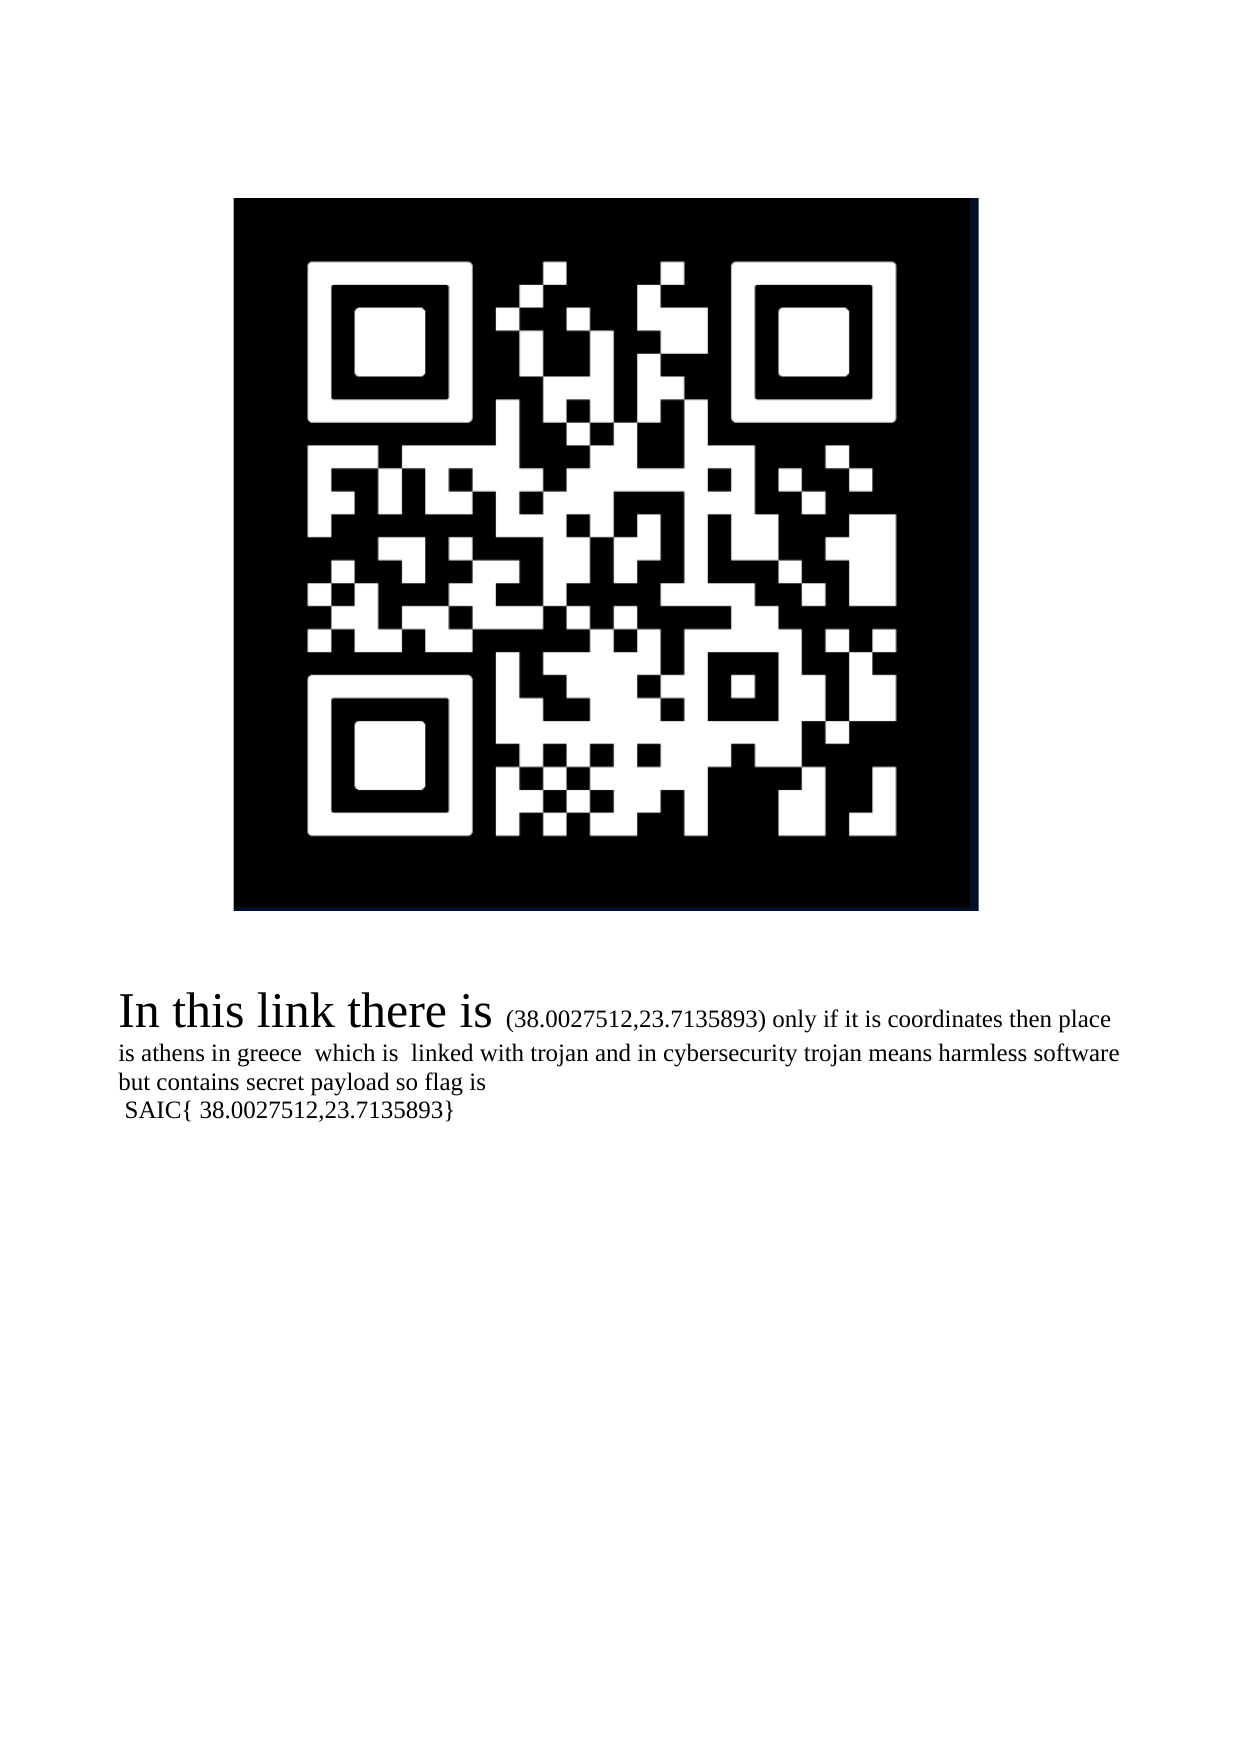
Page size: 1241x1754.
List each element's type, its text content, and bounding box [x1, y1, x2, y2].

text In this link there is (38.0027512,23.7135893) only if it is coordinates then place is athens in greece which is linked with trojan and in cybersecurity trojan means harmless software but contains secret payload so flag is [118, 981, 1122, 1096]
text SAIC{ 38.0027512,23.7135893} [118, 1096, 1122, 1124]
picture [233, 198, 979, 911]
